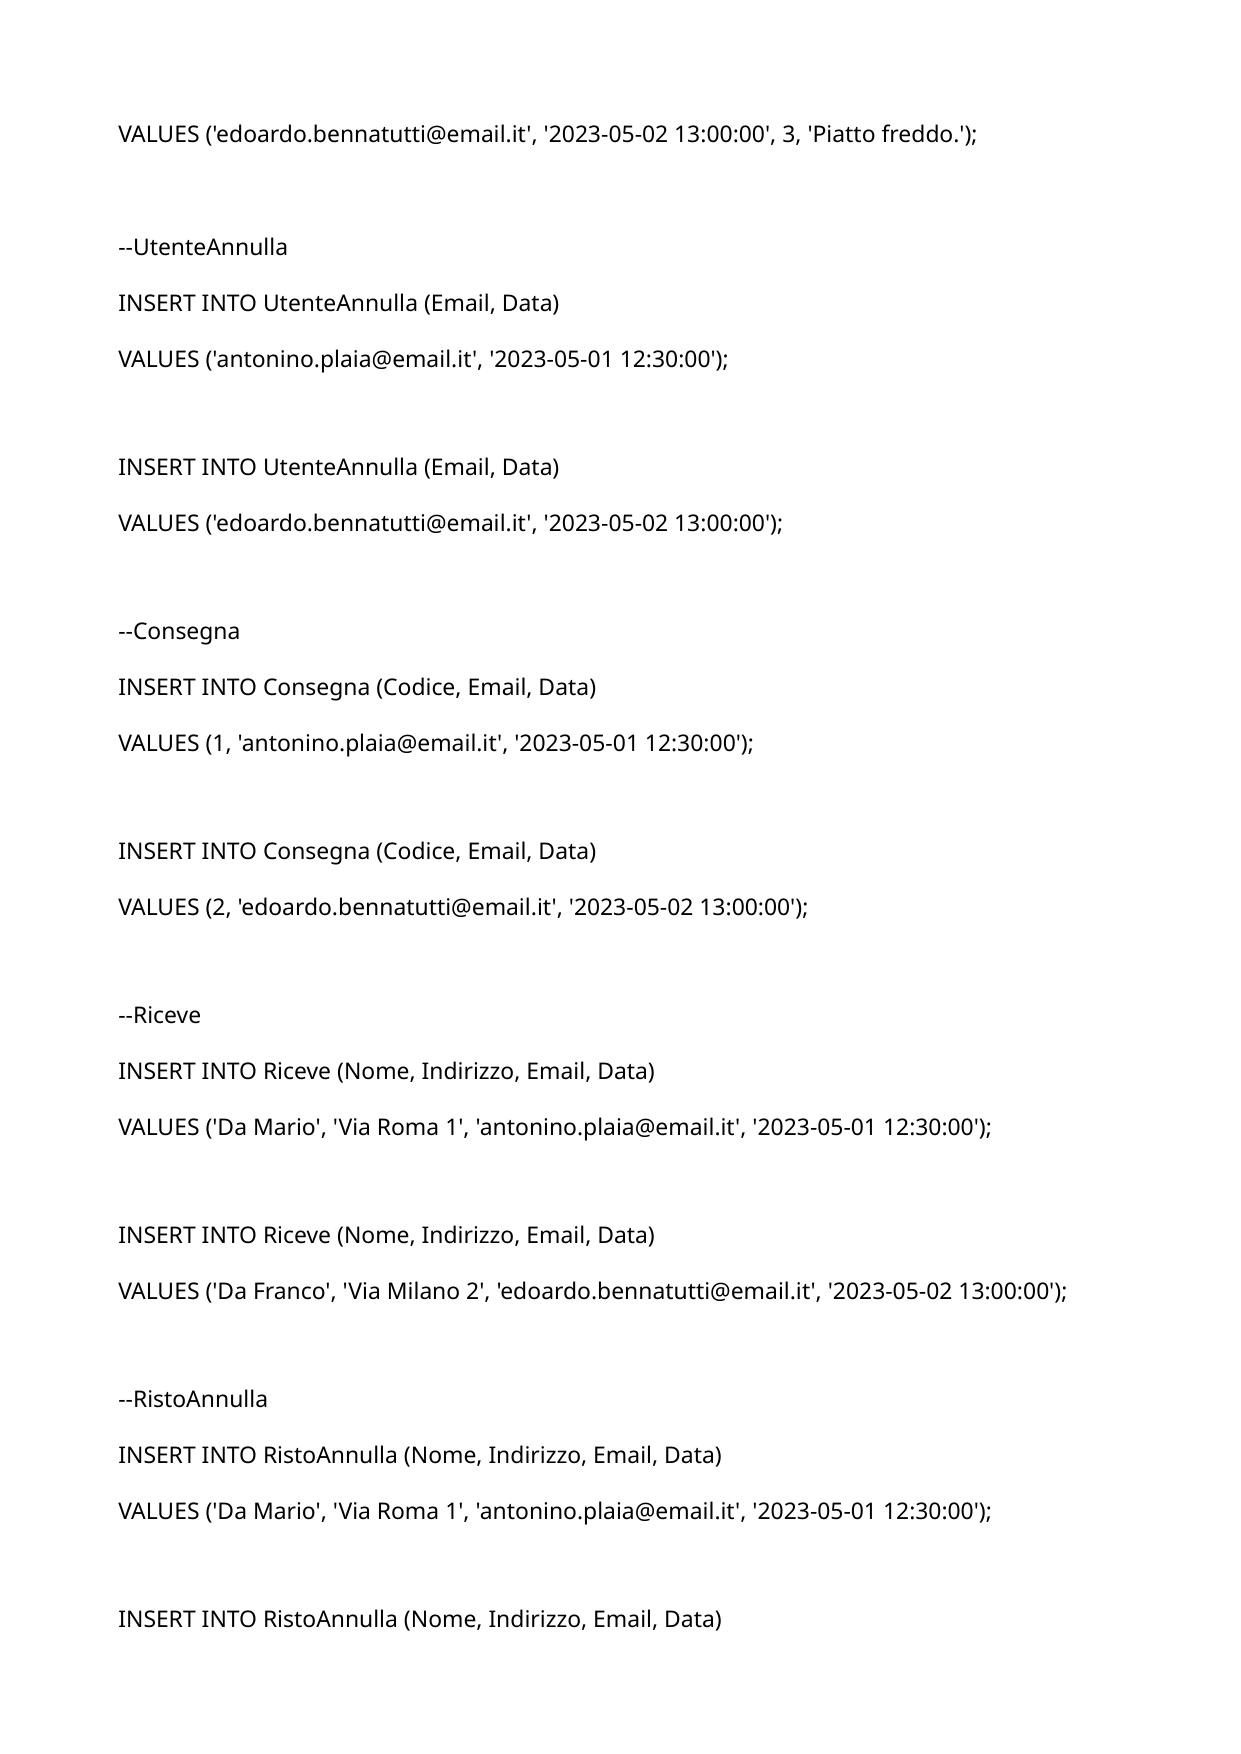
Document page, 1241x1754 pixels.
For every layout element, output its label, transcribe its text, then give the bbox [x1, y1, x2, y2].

text --RistoAnnulla [118, 1382, 1122, 1414]
text VALUES ('edoardo.bennatutti@email.it', '2023-05-02 13:00:00'); [118, 507, 1122, 538]
text INSERT INTO UtenteAnnulla (Email, Data) [118, 451, 1122, 482]
text --Consegna [118, 614, 1122, 646]
text VALUES ('Da Mario', 'Via Roma 1', 'antonino.plaia@email.it', '2023-05-01 12:30:00'); [118, 1495, 1122, 1526]
text --UtenteAnnulla [118, 231, 1122, 262]
text INSERT INTO RistoAnnulla (Nome, Indirizzo, Email, Data) [118, 1603, 1122, 1634]
text VALUES (2, 'edoardo.bennatutti@email.it', '2023-05-02 13:00:00'); [118, 891, 1122, 922]
text INSERT INTO UtenteAnnulla (Email, Data) [118, 287, 1122, 318]
text INSERT INTO Riceve (Nome, Indirizzo, Email, Data) [118, 1055, 1122, 1086]
text VALUES ('Da Mario', 'Via Roma 1', 'antonino.plaia@email.it', '2023-05-01 12:30:00'); [118, 1111, 1122, 1142]
text VALUES ('edoardo.bennatutti@email.it', '2023-05-02 13:00:00', 3, 'Piatto freddo.'); [118, 118, 1122, 149]
text VALUES (1, 'antonino.plaia@email.it', '2023-05-01 12:30:00'); [118, 727, 1122, 758]
text INSERT INTO Consegna (Codice, Email, Data) [118, 671, 1122, 702]
text INSERT INTO RistoAnnulla (Nome, Indirizzo, Email, Data) [118, 1439, 1122, 1470]
text --Riceve [118, 998, 1122, 1030]
text INSERT INTO Consegna (Codice, Email, Data) [118, 835, 1122, 866]
text VALUES ('antonino.plaia@email.it', '2023-05-01 12:30:00'); [118, 343, 1122, 374]
text VALUES ('Da Franco', 'Via Milano 2', 'edoardo.bennatutti@email.it', '2023-05-02 13:00:00'); [118, 1275, 1122, 1306]
text INSERT INTO Riceve (Nome, Indirizzo, Email, Data) [118, 1219, 1122, 1250]
